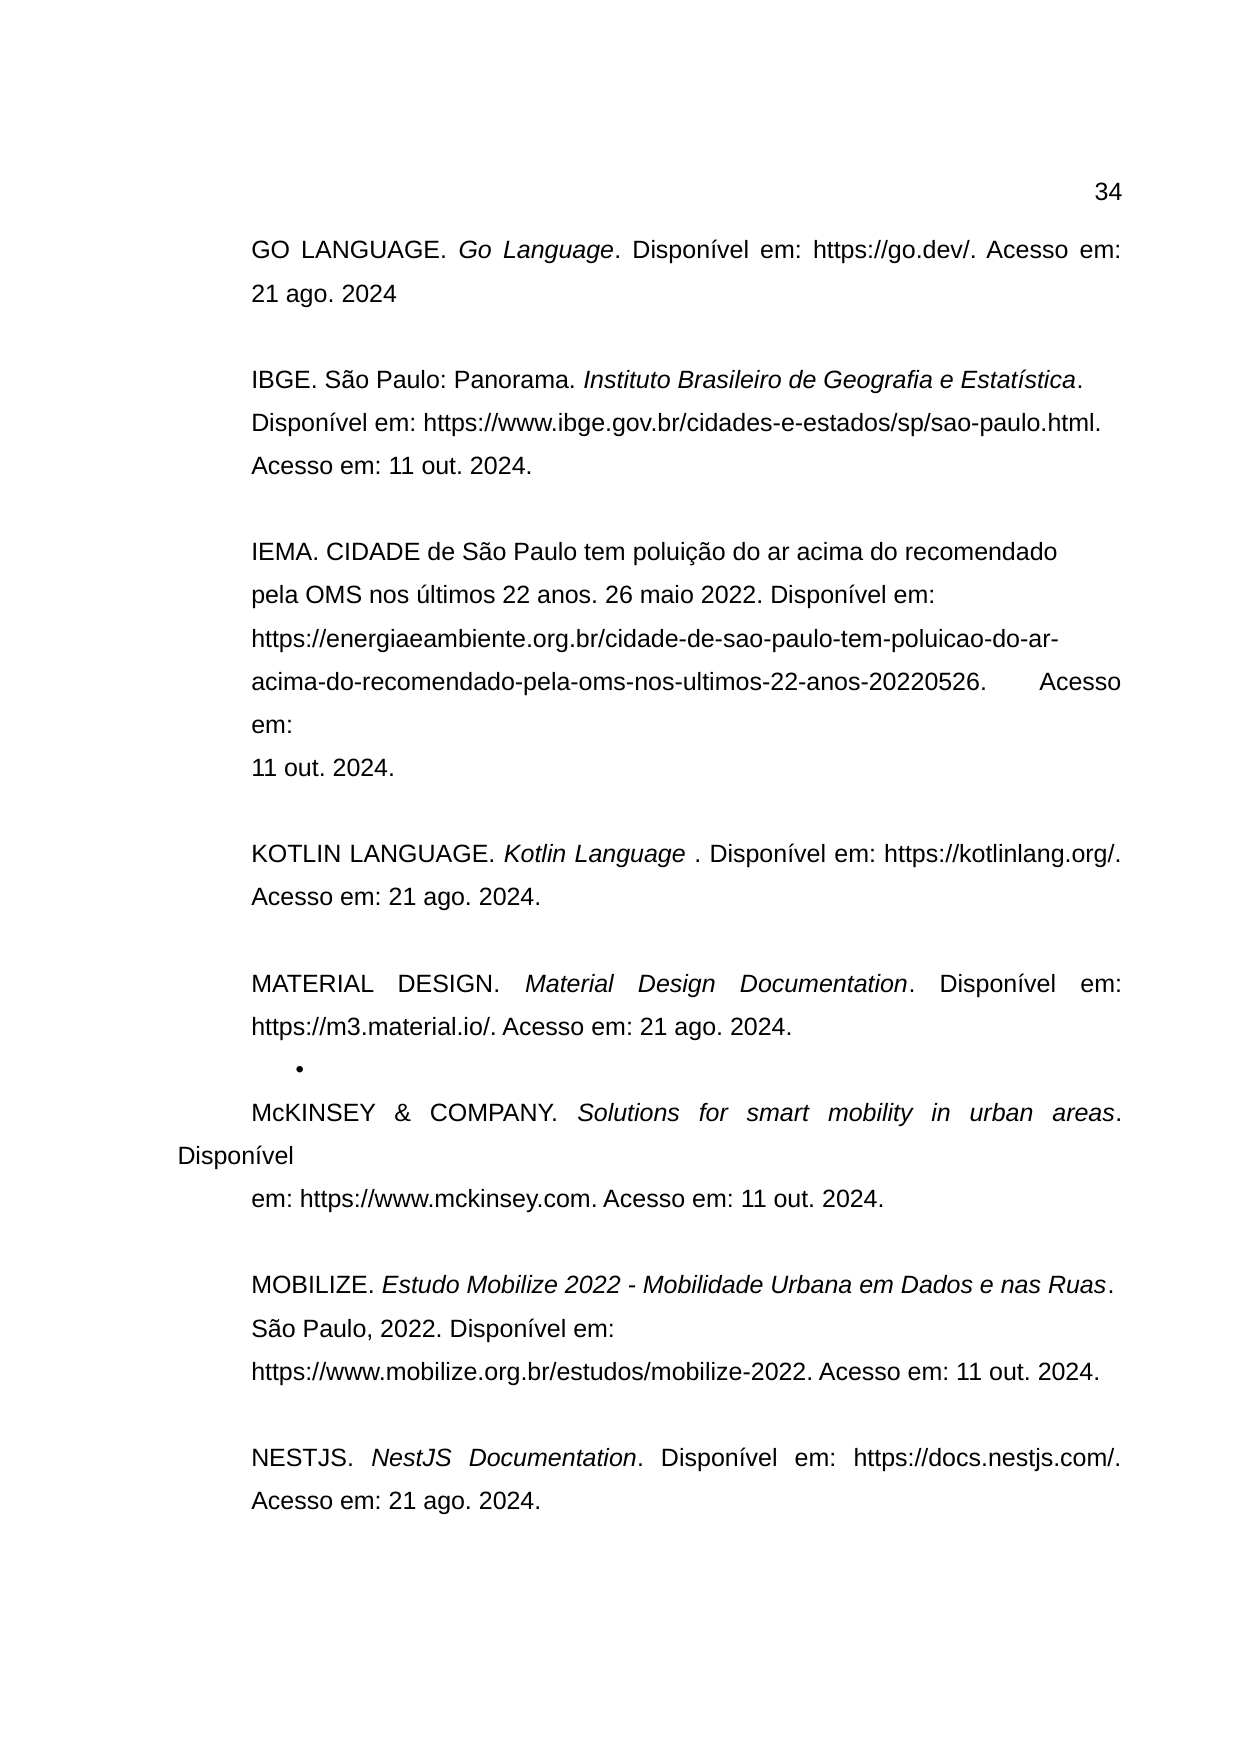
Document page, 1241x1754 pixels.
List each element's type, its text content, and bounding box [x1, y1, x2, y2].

text https://www.mobilize.org.br/estudos/mobilize-2022. Acesso em: 11 out. 2024. [177, 1357, 1122, 1386]
text IBGE. São Paulo: Panorama. Instituto Brasileiro de Geografia e Estatística. [177, 365, 1122, 393]
text Acesso em: 11 out. 2024. [177, 451, 1122, 480]
list MATERIAL DESIGN. Material Design Documentation. Disponível em: https://m3.material.io/. Acesso em: 21 ago. 2024. [222, 968, 1122, 1040]
text pela OMS nos últimos 22 anos. 26 maio 2022. Disponível em: [177, 580, 1122, 609]
list NESTJS. NestJS Documentation. Disponível em: https://docs.nestjs.com/. Acesso em: 21 ago. 2024. [222, 1443, 1122, 1515]
list KOTLIN LANGUAGE. Kotlin Language . Disponível em: https://kotlinlang.org/. Acesso em: 21 ago. 2024. [222, 839, 1122, 911]
list acima-do-recomendado-pela-oms-nos-ultimos-22-anos-20220526. Acesso em: [222, 667, 1122, 738]
text em: https://www.mckinsey.com. Acesso em: 11 out. 2024. [177, 1184, 1122, 1213]
list GO LANGUAGE. Go Language. Disponível em: https://go.dev/. Acesso em: 21 ago. 2024 [222, 235, 1122, 307]
text São Paulo, 2022. Disponível em: [177, 1314, 1122, 1342]
text Disponível em: https://www.ibge.gov.br/cidades-e-estados/sp/sao-paulo.html. [177, 408, 1122, 437]
text McKINSEY & COMPANY. Solutions for smart mobility in urban areas. Disponível [177, 1098, 1122, 1170]
list https://energiaeambiente.org.br/cidade-de-sao-paulo-tem-poluicao-do-ar- [222, 623, 1122, 652]
text MOBILIZE. Estudo Mobilize 2022 - Mobilidade Urbana em Dados e nas Ruas. [177, 1271, 1122, 1299]
text 11 out. 2024. [177, 753, 1122, 782]
text IEMA. CIDADE de São Paulo tem poluição do ar acima do recomendado [177, 537, 1122, 566]
